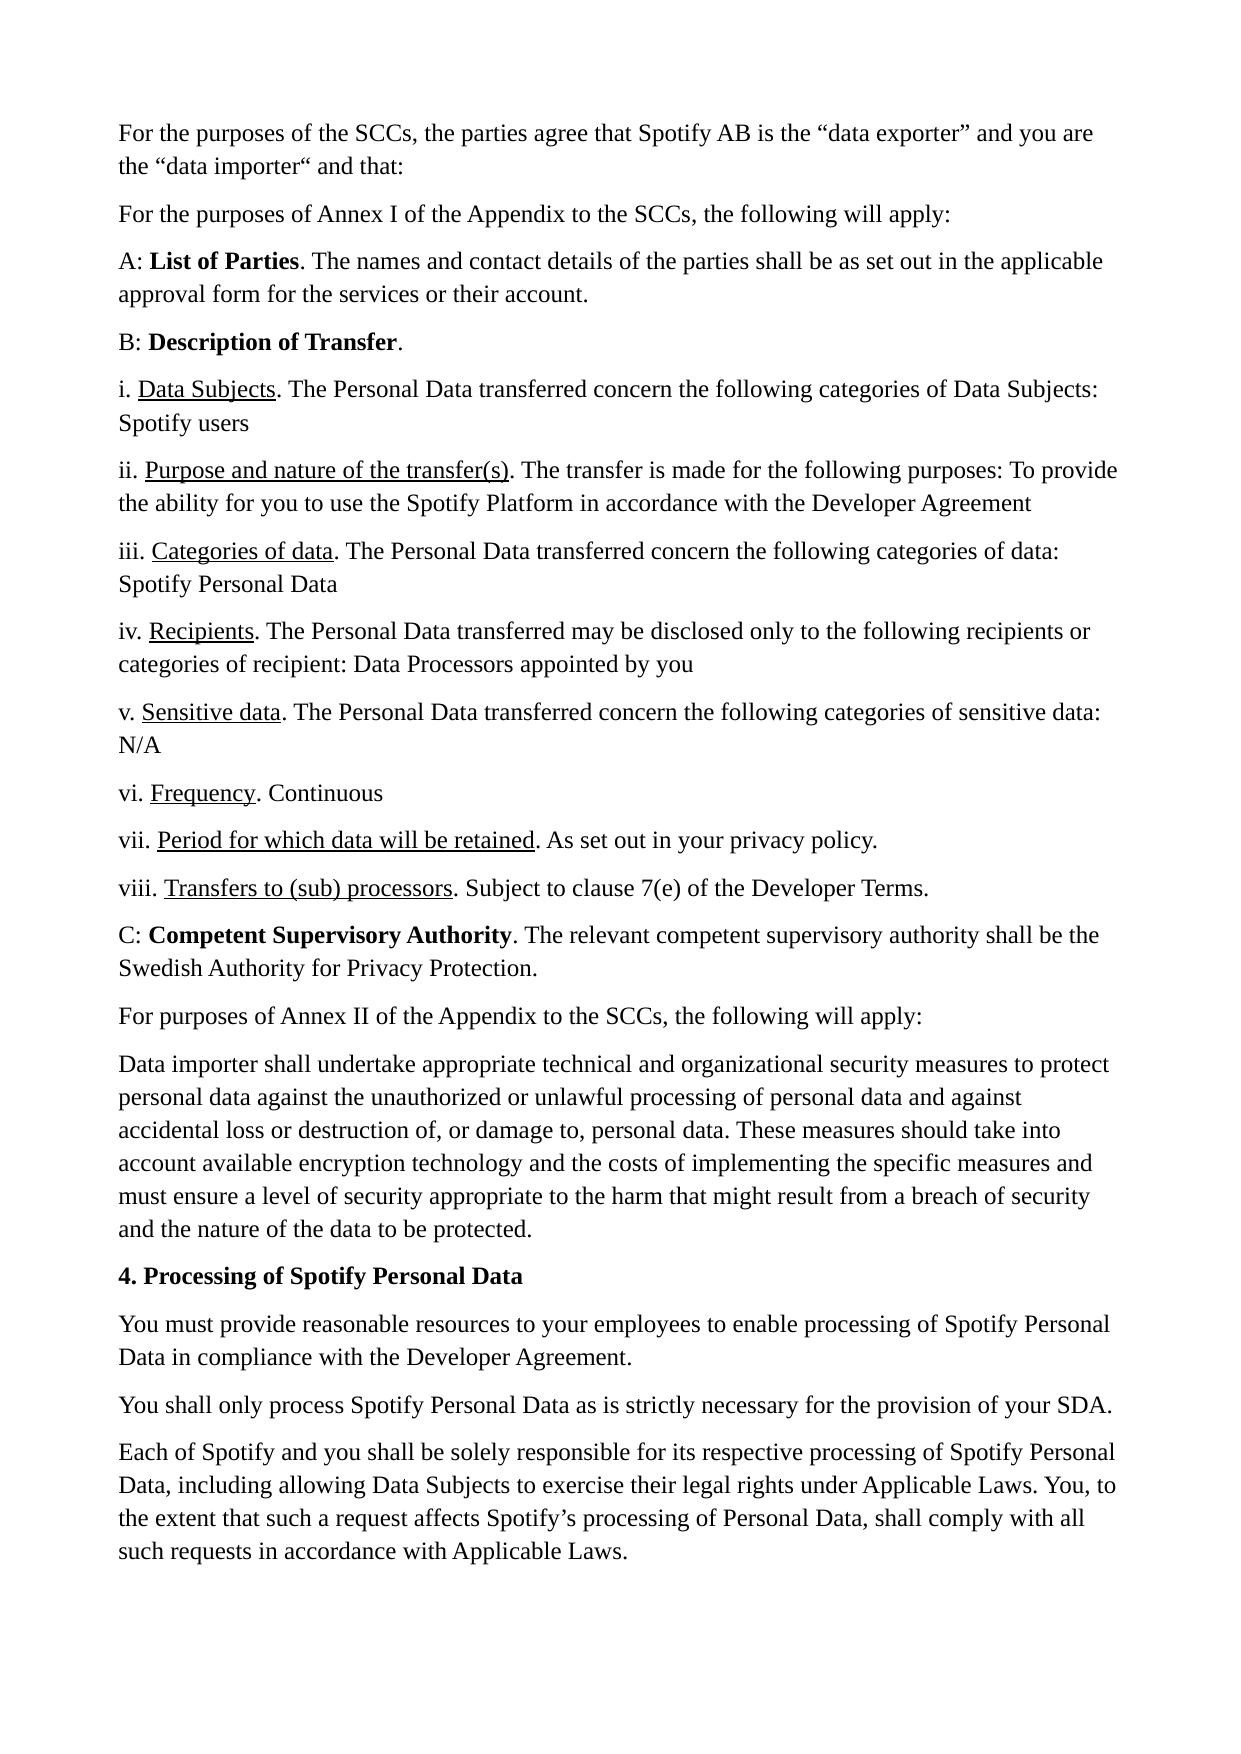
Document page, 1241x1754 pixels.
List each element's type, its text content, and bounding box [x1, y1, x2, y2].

text i. Data Subjects. The Personal Data transferred concern the following categories of Data Subjects: Spotify users [118, 374, 1122, 436]
text vi. Frequency. Continuous [118, 778, 1122, 806]
text 4. Processing of Spotify Personal Data [118, 1261, 1122, 1290]
text iii. Categories of data. The Personal Data transferred concern the following categories of data: Spotify Personal Data [118, 536, 1122, 598]
text Each of Spotify and you shall be solely responsible for its respective processing of Spotify Personal Data, including allowing Data Subjects to exercise their legal rights under Applicable Laws. You, to the extent that such a request affects Spotify’s processing of Personal Data, shall comply with all such requests in accordance with Applicable Laws. [118, 1437, 1122, 1565]
text iv. Recipients. The Personal Data transferred may be disclosed only to the following recipients or categories of recipient: Data Processors appointed by you [118, 616, 1122, 678]
text You must provide reasonable resources to your employees to enable processing of Spotify Personal Data in compliance with the Developer Agreement. [118, 1309, 1122, 1371]
text viii. Transfers to (sub) processors. Subject to clause 7(e) of the Developer Terms. [118, 873, 1122, 902]
text Data importer shall undertake appropriate technical and organizational security measures to protect personal data against the unauthorized or unlawful processing of personal data and against accidental loss or destruction of, or damage to, personal data. These measures should take into account available encryption technology and the costs of implementing the specific measures and must ensure a level of security appropriate to the harm that might result from a breach of security and the nature of the data to be protected. [118, 1049, 1122, 1243]
text C: Competent Supervisory Authority. The relevant competent supervisory authority shall be the Swedish Authority for Privacy Protection. [118, 921, 1122, 982]
text vii. Period for which data will be retained. As set out in your privacy policy. [118, 825, 1122, 854]
text For purposes of Annex II of the Appendix to the SCCs, the following will apply: [118, 1001, 1122, 1030]
text You shall only process Spotify Personal Data as is strictly necessary for the provision of your SDA. [118, 1390, 1122, 1418]
text For the purposes of Annex I of the Appendix to the SCCs, the following will apply: [118, 199, 1122, 227]
text A: List of Parties. The names and contact details of the parties shall be as set out in the applicable approval form for the services or their account. [118, 246, 1122, 308]
text ii. Purpose and nature of the transfer(s). The transfer is made for the following purposes: To provide the ability for you to use the Spotify Platform in accordance with the Developer Agreement [118, 455, 1122, 517]
text v. Sensitive data. The Personal Data transferred concern the following categories of sensitive data: N/A [118, 697, 1122, 759]
text B: Description of Transfer. [118, 327, 1122, 356]
text For the purposes of the SCCs, the parties agree that Spotify AB is the “data exporter” and you are the “data importer“ and that: [118, 118, 1122, 180]
